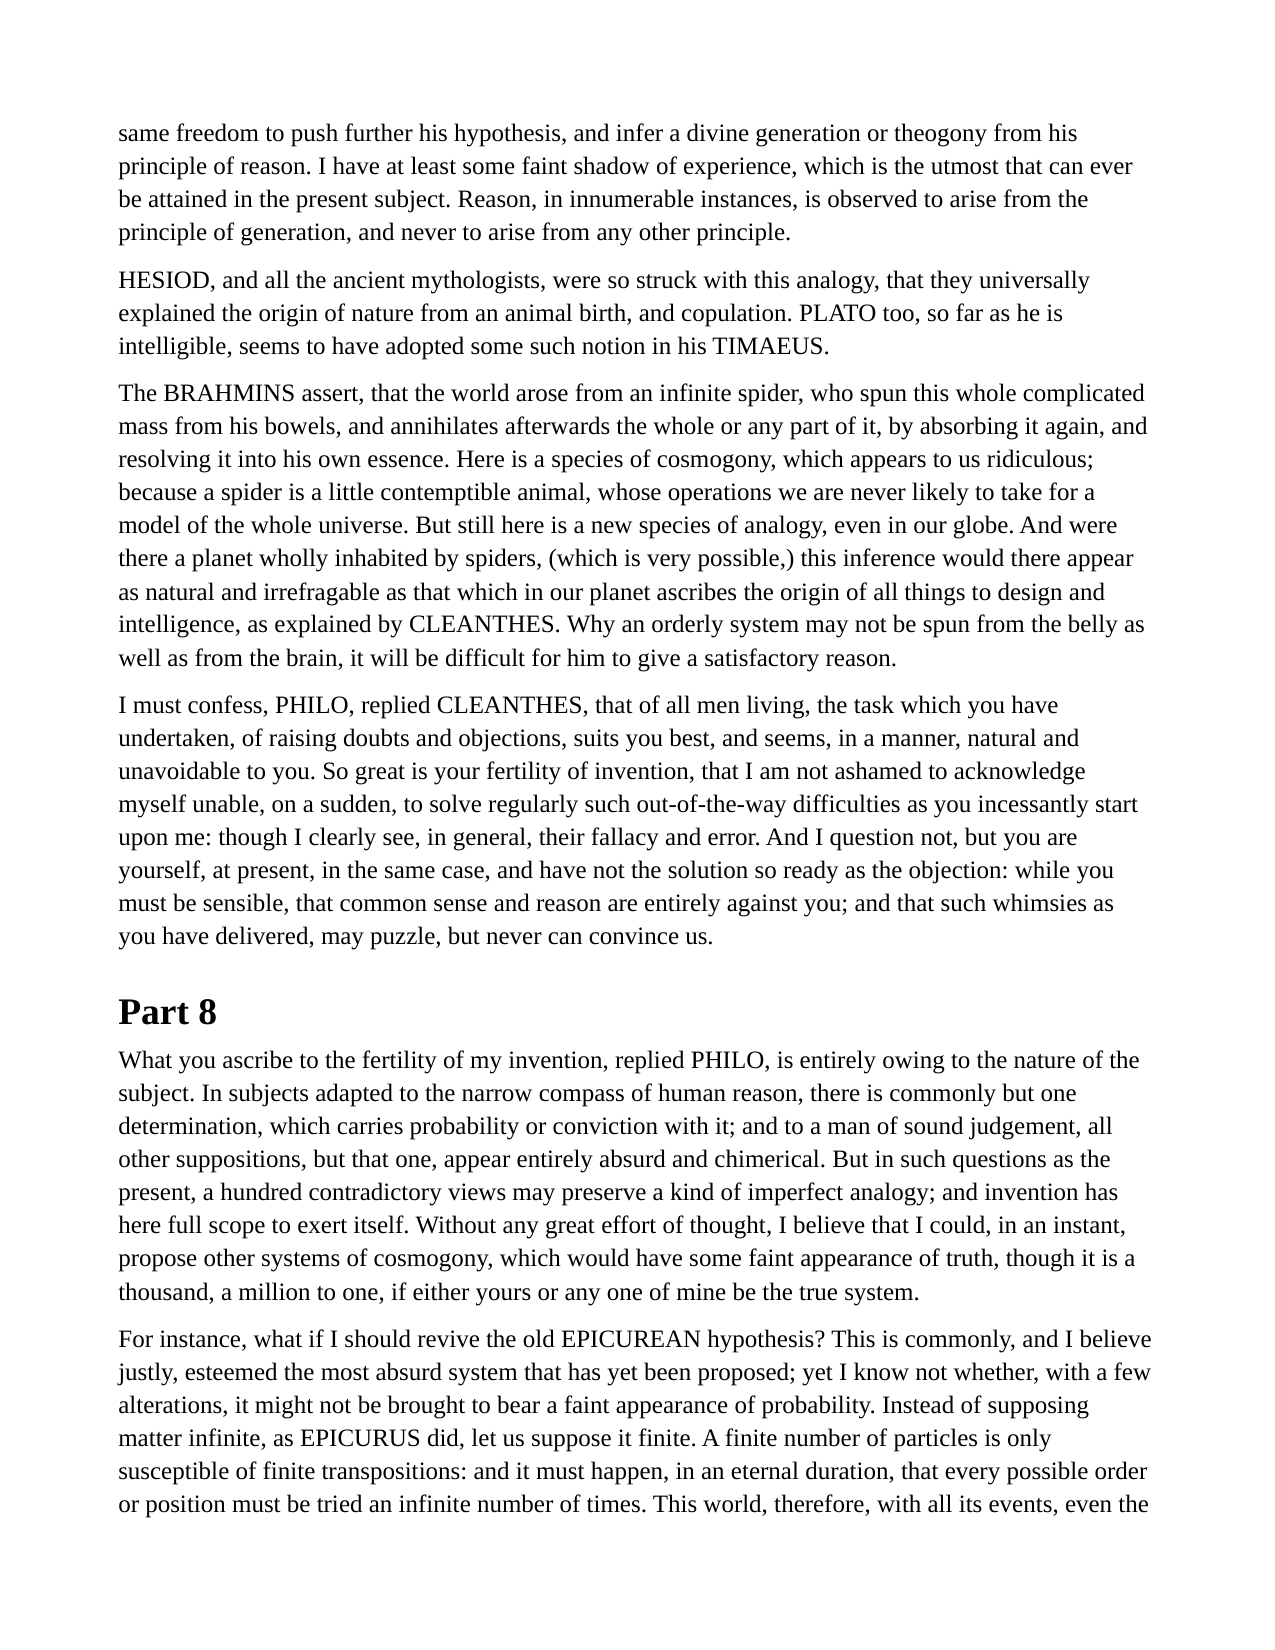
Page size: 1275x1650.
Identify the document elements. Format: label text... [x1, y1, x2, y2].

subtitle Part 8 [118, 990, 1157, 1033]
text I must confess, PHILO, replied CLEANTHES, that of all men living, the task which you have undertaken, of raising doubts and objections, suits you best, and seems, in a manner, natural and unavoidable to you. So great is your fertility of invention, that I am not ashamed to acknowledge myself unable, on a sudden, to solve regularly such out-of-the-way difficulties as you incessantly start upon me: though I clearly see, in general, their fallacy and error. And I question not, but you are yourself, at present, in the same case, and have not the solution so ready as the objection: while you must be sensible, that common sense and reason are entirely against you; and that such whimsies as you have delivered, may puzzle, but never can convince us. [118, 690, 1157, 950]
text HESIOD, and all the ancient mythologists, were so struck with this analogy, that they universally explained the origin of nature from an animal birth, and copulation. PLATO too, so far as he is intelligible, seems to have adopted some such notion in his TIMAEUS. [118, 265, 1157, 359]
text For instance, what if I should revive the old EPICUREAN hypothesis? This is commonly, and I believe justly, esteemed the most absurd system that has yet been proposed; yet I know not whether, with a few alterations, it might not be brought to bear a faint appearance of probability. Instead of supposing matter infinite, as EPICURUS did, let us suppose it finite. A finite number of particles is only susceptible of finite transpositions: and it must happen, in an eternal duration, that every possible order or position must be tried an infinite number of times. This world, therefore, with all its events, even the [118, 1324, 1157, 1518]
text same freedom to push further his hypothesis, and infer a divine generation or theogony from his principle of reason. I have at least some faint shadow of experience, which is the utmost that can ever be attained in the present subject. Reason, in innumerable instances, is observed to arise from the principle of generation, and never to arise from any other principle. [118, 118, 1157, 246]
text The BRAHMINS assert, that the world arose from an infinite spider, who spun this whole complicated mass from his bowels, and annihilates afterwards the whole or any part of it, by absorbing it again, and resolving it into his own essence. Here is a species of cosmogony, which appears to us ridiculous; because a spider is a little contemptible animal, whose operations we are never likely to take for a model of the whole universe. But still here is a new species of analogy, even in our globe. And were there a planet wholly inhabited by spiders, (which is very possible,) this inference would there appear as natural and irrefragable as that which in our planet ascribes the origin of all things to design and intelligence, as explained by CLEANTHES. Why an orderly system may not be spun from the belly as well as from the brain, it will be difficult for him to give a satisfactory reason. [118, 378, 1157, 671]
text What you ascribe to the fertility of my invention, replied PHILO, is entirely owing to the nature of the subject. In subjects adapted to the narrow compass of human reason, there is commonly but one determination, which carries probability or conviction with it; and to a man of sound judgement, all other suppositions, but that one, appear entirely absurd and chimerical. But in such questions as the present, a hundred contradictory views may preserve a kind of imperfect analogy; and invention has here full scope to exert itself. Without any great effort of thought, I believe that I could, in an instant, propose other systems of cosmogony, which would have some faint appearance of truth, though it is a thousand, a million to one, if either yours or any one of mine be the true system. [118, 1045, 1157, 1305]
